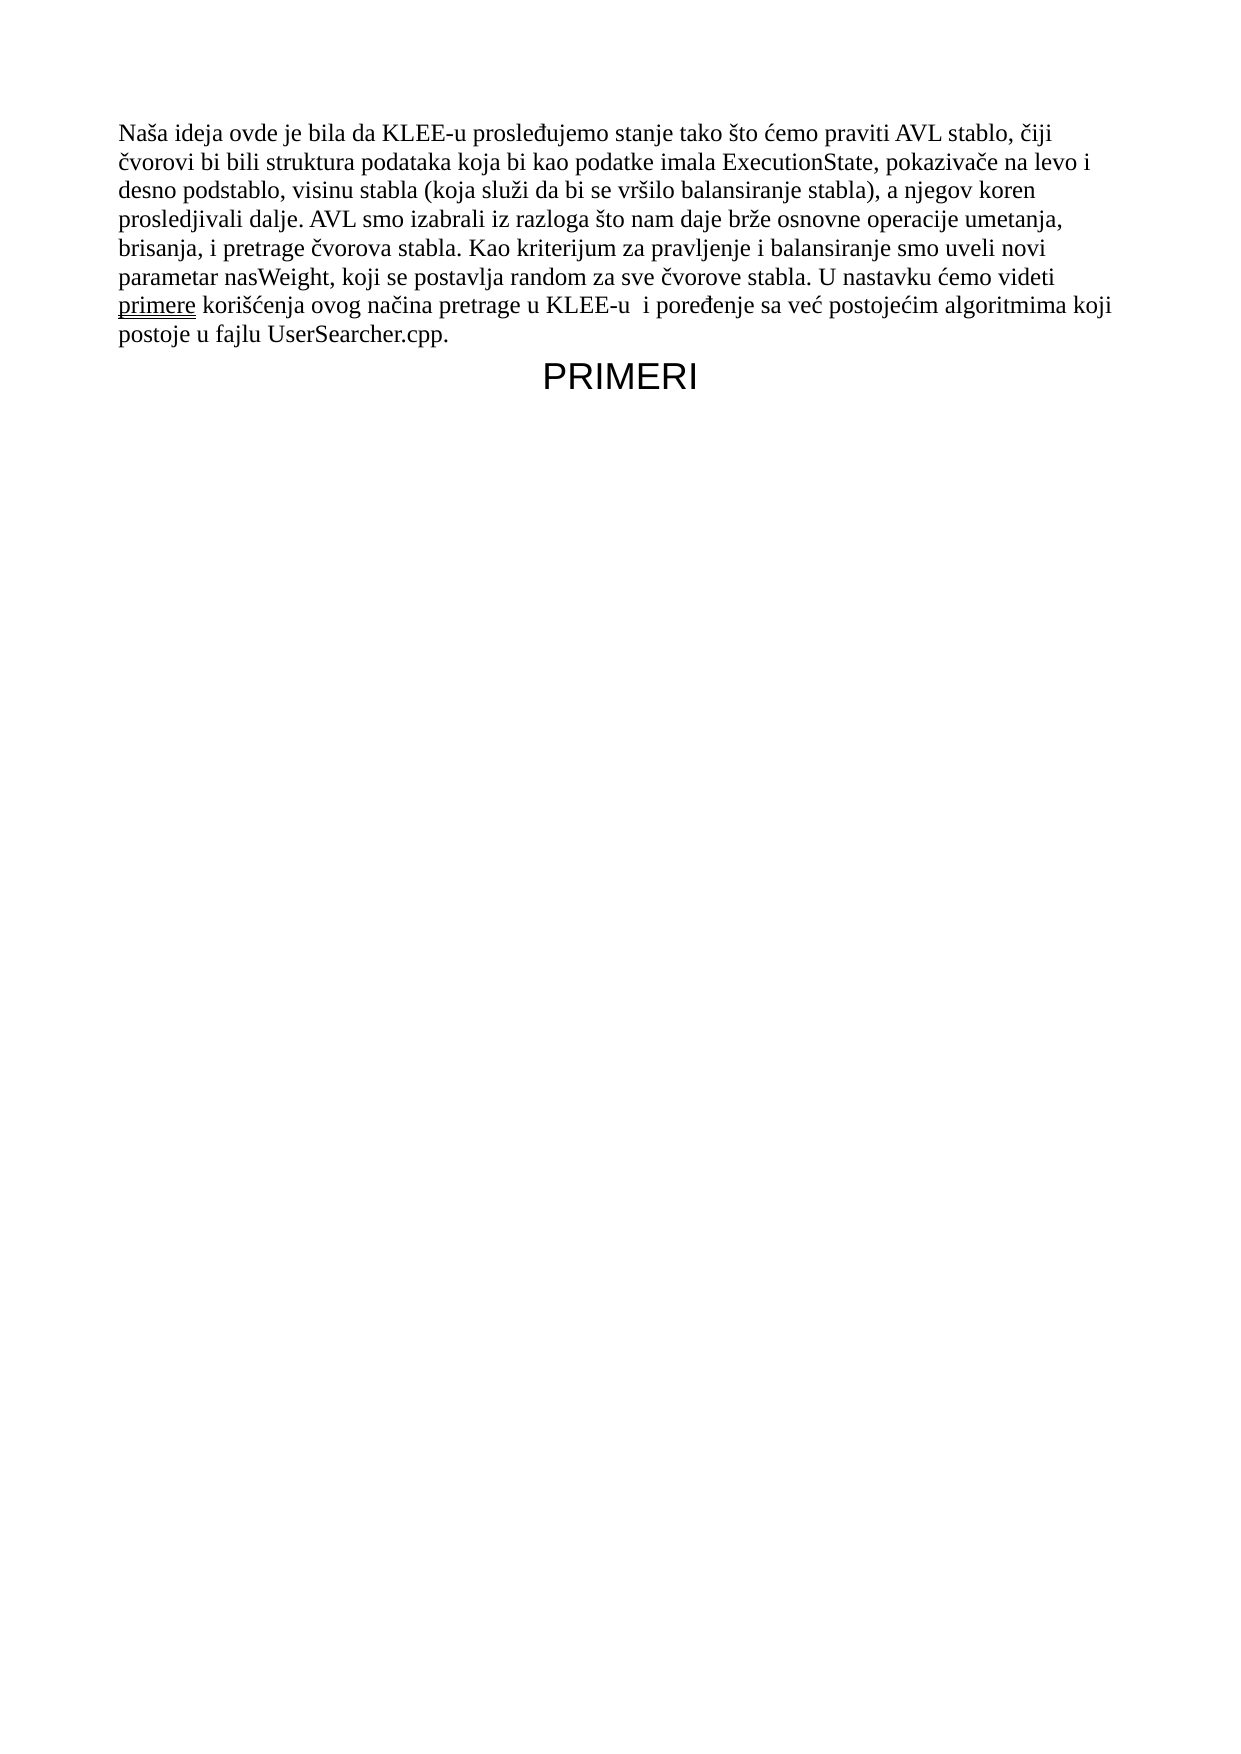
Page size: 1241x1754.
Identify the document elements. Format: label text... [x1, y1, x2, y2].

text Naša ideja ovde je bila da KLEE-u prosleđujemo stanje tako što ćemo praviti AVL stablo, čiji čvorovi bi bili struktura podataka koja bi kao podatke imala ExecutionState, pokazivače na levo i desno podstablo, visinu stabla (koja služi da bi se vršilo balansiranje stabla), a njegov koren prosledjivali dalje. AVL smo izabrali iz razloga što nam daje brže osnovne operacije umetanja, brisanja, i pretrage čvorova stabla. Kao kriterijum za pravljenje i balansiranje smo uveli novi parametar nasWeight, koji se postavlja random za sve čvorove stabla. U nastavku ćemo videti primere korišćenja ovog načina pretrage u KLEE-u i poređenje sa već postojećim algoritmima koji postoje u fajlu UserSearcher.cpp. [118, 118, 1122, 348]
subtitle PRIMERI [118, 354, 1122, 397]
